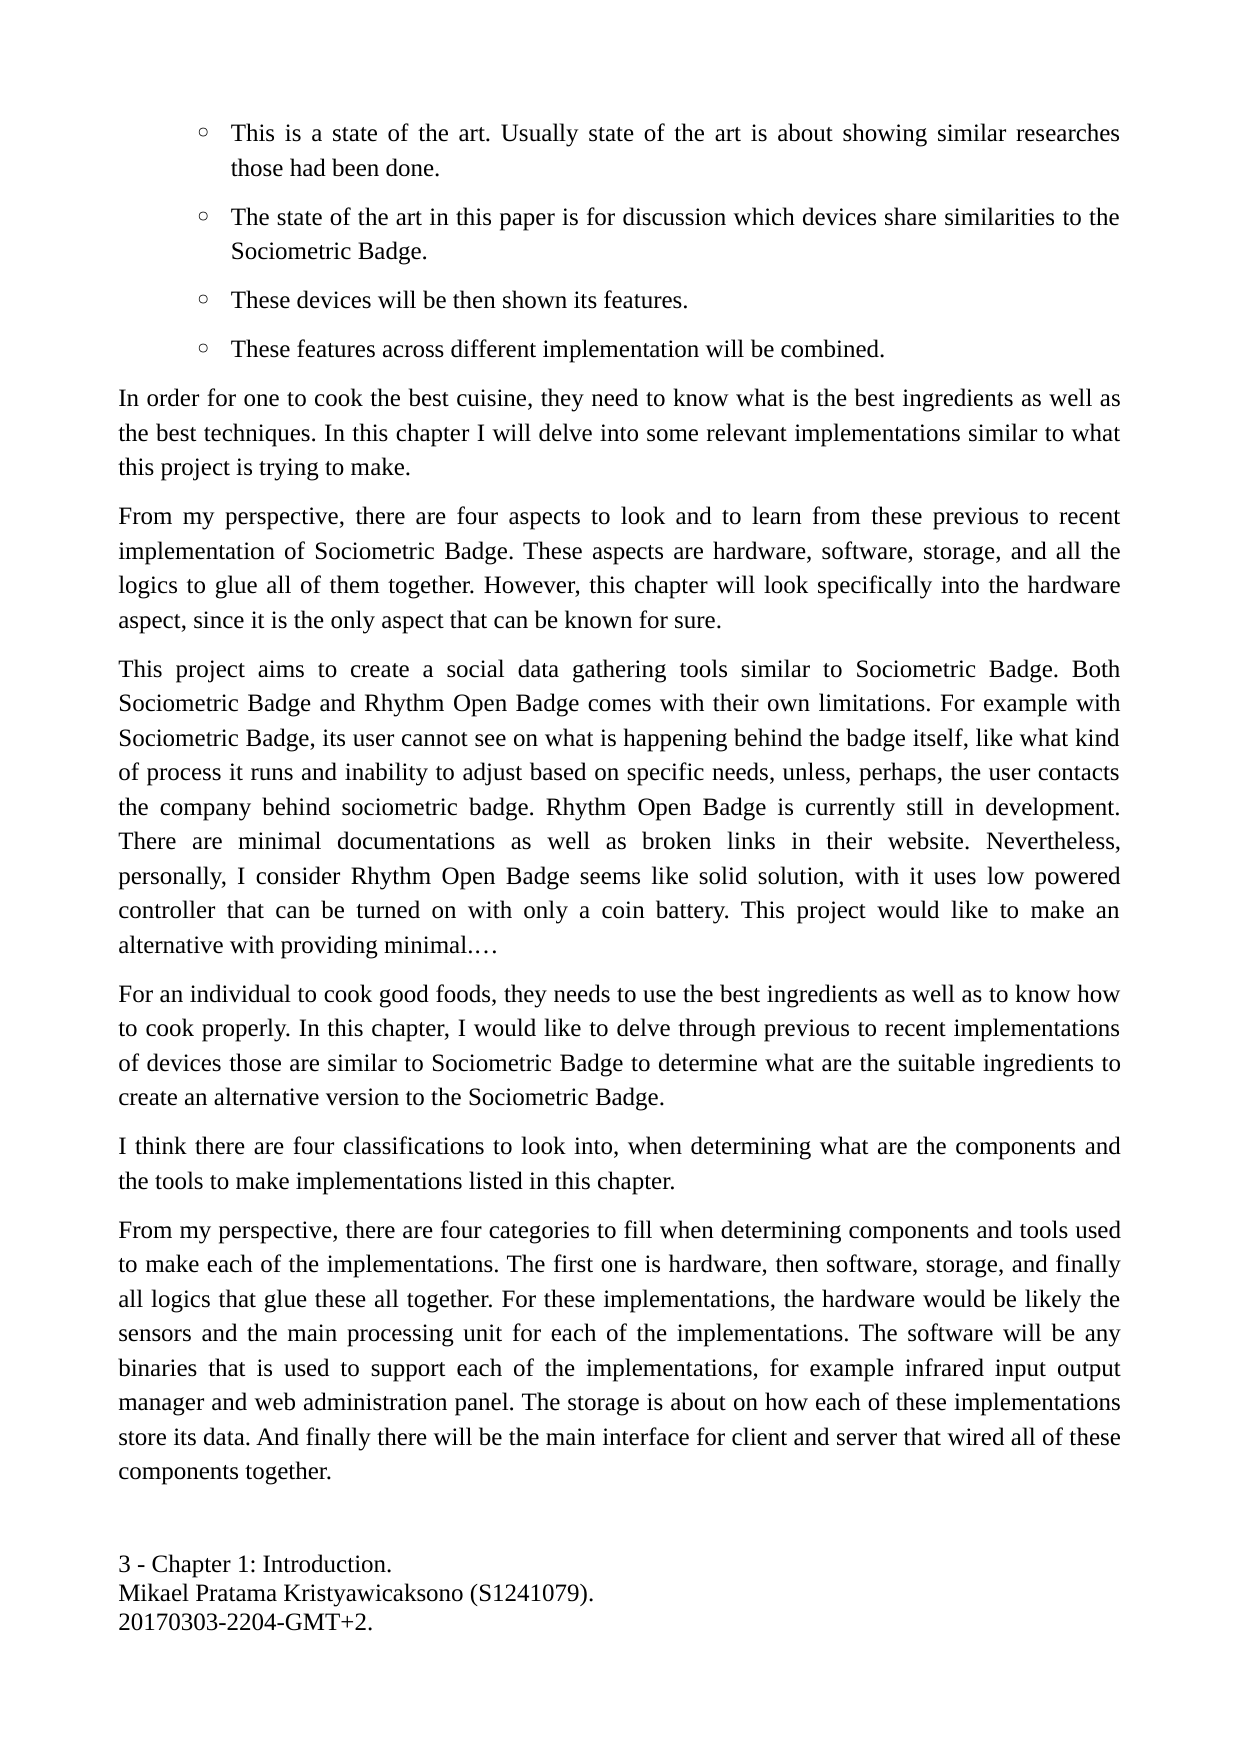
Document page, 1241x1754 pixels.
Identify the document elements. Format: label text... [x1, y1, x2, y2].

list These features across different implementation will be combined. [193, 334, 1122, 363]
text From my perspective, there are four categories to fill when determining components and tools used to make each of the implementations. The first one is hardware, then software, storage, and finally all logics that glue these all together. For these implementations, the hardware would be likely the sensors and the main processing unit for each of the implementations. The software will be any binaries that is used to support each of the implementations, for example infrared input output manager and web administration panel. The storage is about on how each of these implementations store its data. And finally there will be the main interface for client and server that wired all of these components together. [118, 1215, 1122, 1485]
text From my perspective, there are four aspects to look and to learn from these previous to recent implementation of Sociometric Badge. These aspects are hardware, software, storage, and all the logics to glue all of them together. However, this chapter will look specifically into the hardware aspect, since it is the only aspect that can be known for sure. [118, 501, 1122, 633]
list This is a state of the art. Usually state of the art is about showing similar researches those had been done. [193, 118, 1122, 181]
list These devices will be then shown its features. [193, 285, 1122, 314]
list The state of the art in this paper is for discussion which devices share similarities to the Sociometric Badge. [193, 202, 1122, 265]
text In order for one to cook the best cuisine, they need to know what is the best ingredients as well as the best techniques. In this chapter I will delve into some relevant implementations similar to what this project is trying to make. [118, 383, 1122, 481]
text I think there are four classifications to look into, when determining what are the components and the tools to make implementations listed in this chapter. [118, 1131, 1122, 1194]
text This project aims to create a social data gathering tools similar to Sociometric Badge. Both Sociometric Badge and Rhythm Open Badge comes with their own limitations. For example with Sociometric Badge, its user cannot see on what is happening behind the badge itself, like what kind of process it runs and inability to adjust based on specific needs, unless, perhaps, the user contacts the company behind sociometric badge. Rhythm Open Badge is currently still in development. There are minimal documentations as well as broken links in their website. Nevertheless, personally, I consider Rhythm Open Badge seems like solid solution, with it uses low powered controller that can be turned on with only a coin battery. This project would like to make an alternative with providing minimal.… [118, 654, 1122, 958]
text For an individual to cook good foods, they needs to use the best ingredients as well as to know how to cook properly. In this chapter, I would like to delve through previous to recent implementations of devices those are similar to Sociometric Badge to determine what are the suitable ingredients to create an alternative version to the Sociometric Badge. [118, 979, 1122, 1111]
